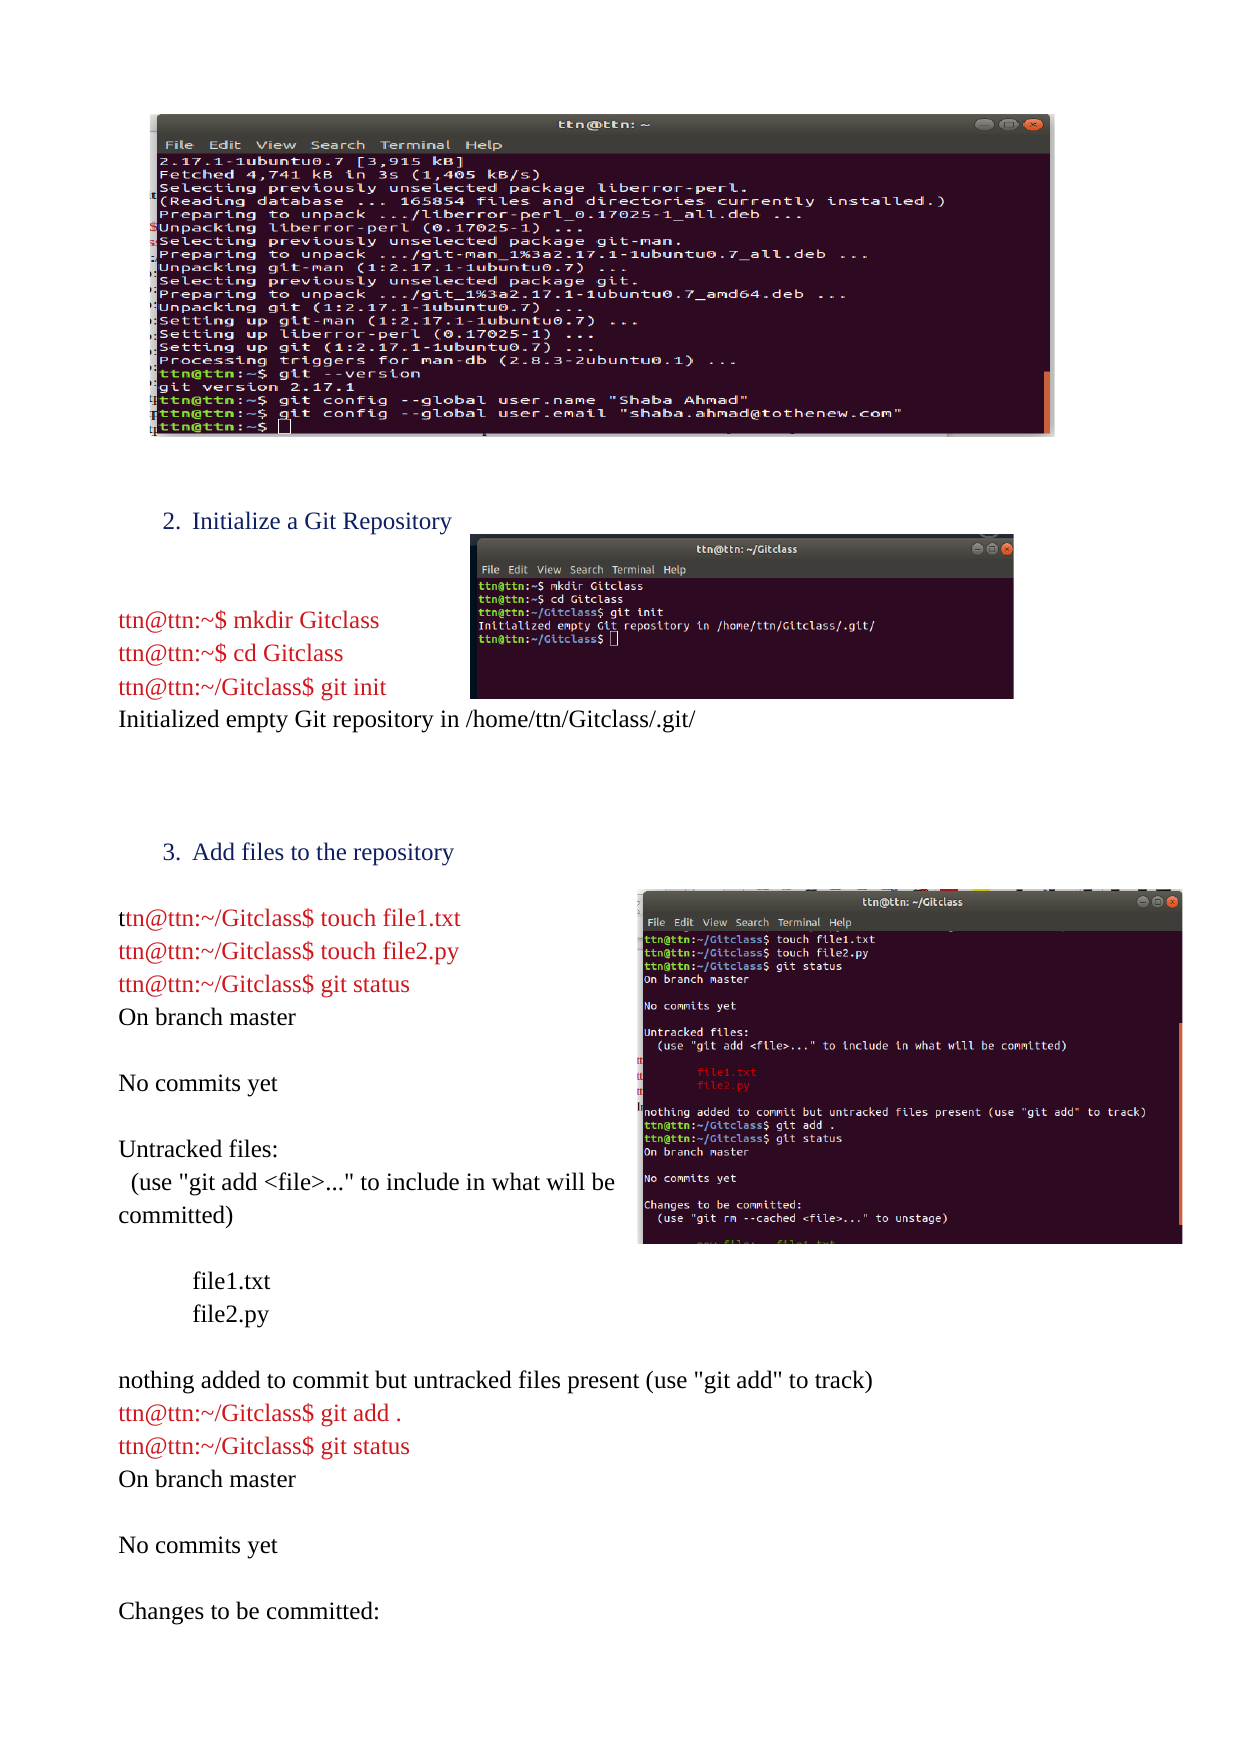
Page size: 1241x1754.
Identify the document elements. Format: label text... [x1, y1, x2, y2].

text ttn@ttn:~/Gitclass$ touch file2.py [118, 936, 637, 964]
text ttn@ttn:~/Gitclass$ git init [118, 672, 1122, 700]
text ttn@ttn:~/Gitclass$ touch file1.txt [118, 903, 637, 931]
text On branch master [118, 1002, 637, 1031]
list Add files to the repository [162, 837, 1122, 865]
text ttn@ttn:~$ cd Gitclass [118, 638, 470, 667]
picture [149, 114, 1055, 437]
list Initialize a Git Repository [162, 506, 1122, 535]
text [1014, 638, 1122, 667]
picture [470, 534, 1014, 699]
text (use "git add <file>..." to include in what will be committed) [118, 1167, 637, 1229]
text Initialized empty Git repository in /home/ttn/Gitclass/.git/ [118, 704, 1122, 733]
text No commits yet [118, 1530, 1122, 1559]
text [1014, 606, 1122, 634]
text nothing added to commit but untracked files present (use "git add" to track) [118, 1365, 1122, 1394]
text file1.txt [118, 1266, 1122, 1295]
text file2.py [118, 1299, 1122, 1328]
text Untracked files: [118, 1134, 637, 1163]
text ttn@ttn:~/Gitclass$ git add . [118, 1398, 1122, 1427]
text ttn@ttn:~$ mkdir Gitclass [118, 606, 470, 634]
text No commits yet [118, 1068, 637, 1097]
text Changes to be committed: [118, 1596, 1122, 1625]
text ttn@ttn:~/Gitclass$ git status [118, 969, 637, 997]
text On branch master [118, 1464, 1122, 1493]
text ttn@ttn:~/Gitclass$ git status [118, 1431, 1122, 1460]
picture [637, 889, 1183, 1244]
